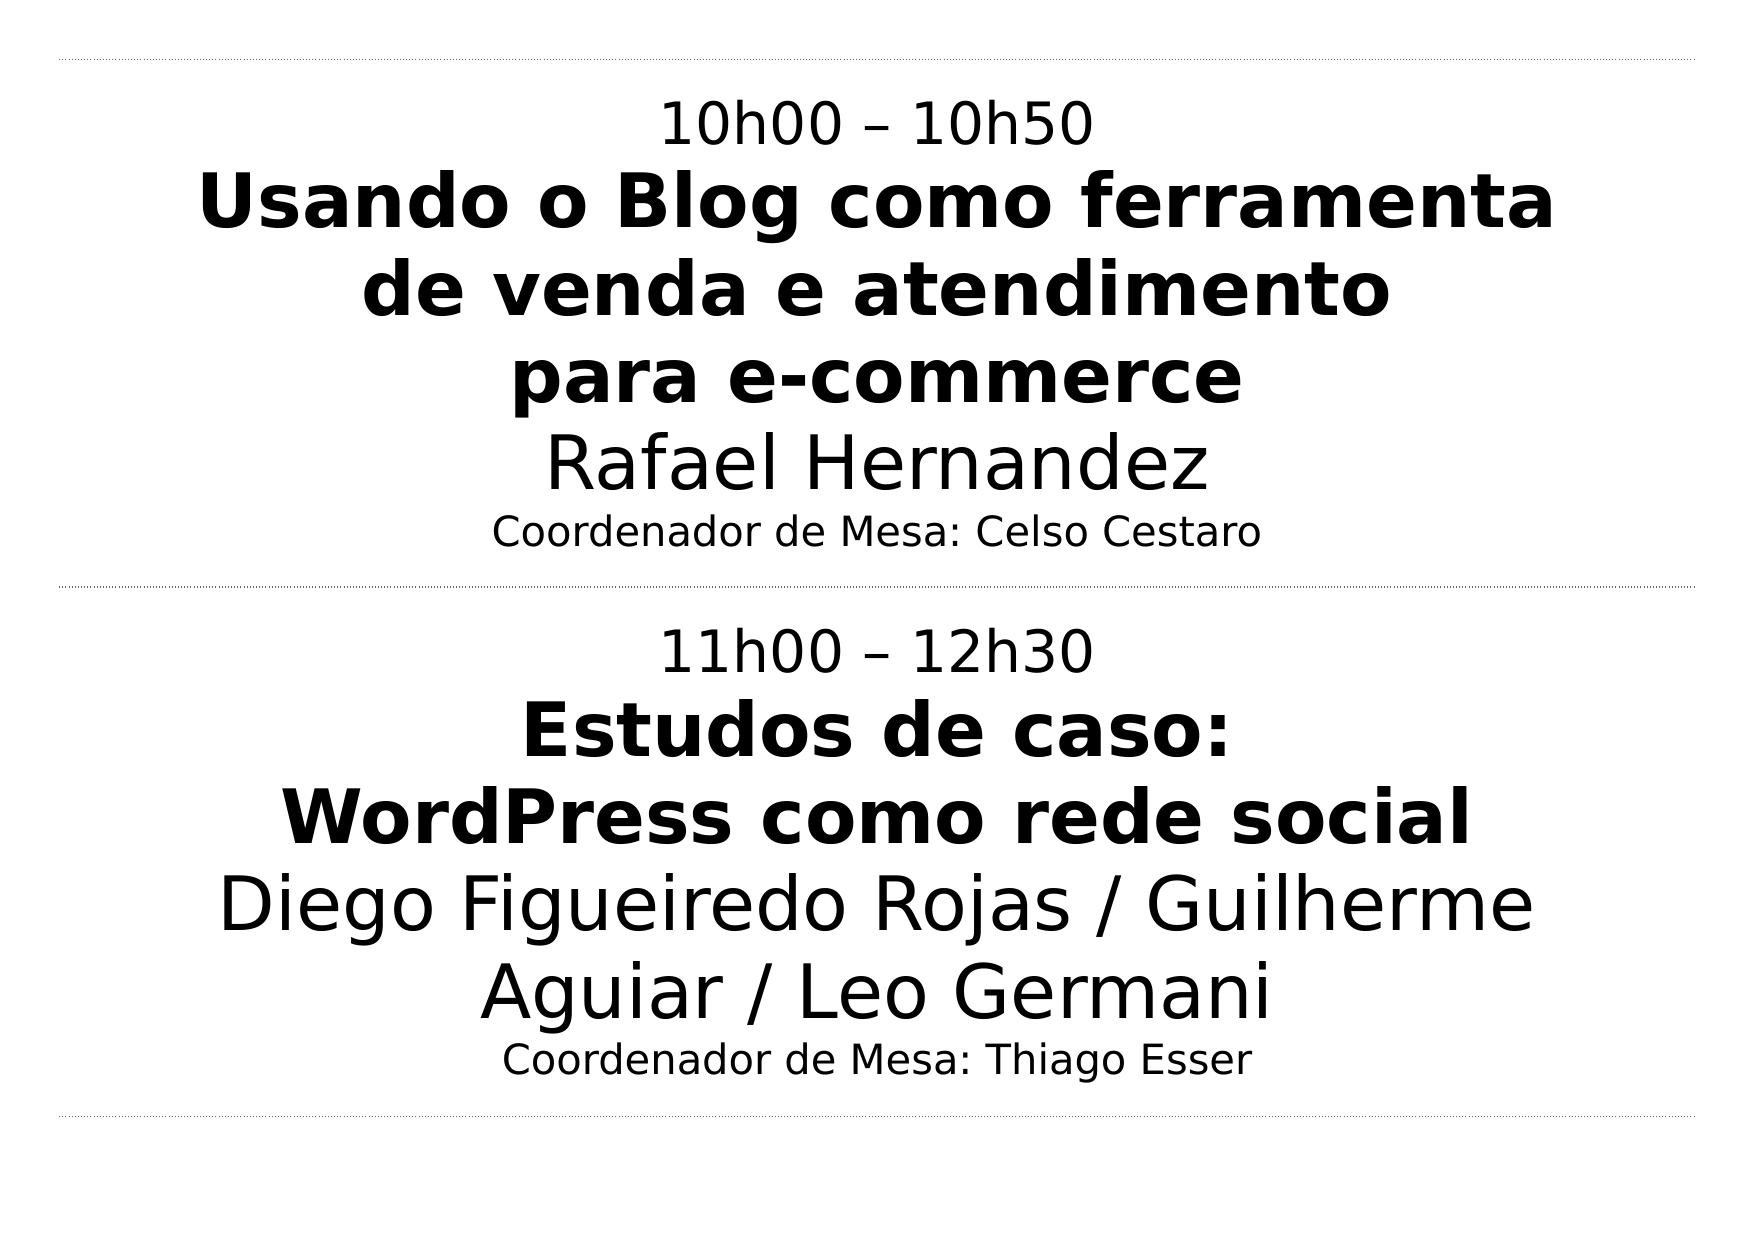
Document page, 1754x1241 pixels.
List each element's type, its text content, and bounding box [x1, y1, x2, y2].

table_cell 10h00 – 10h50 Usando o Blog como ferramenta de venda e atendimento para e-commerce Rafael Hernandez Coordenador de Mesa: Celso Cestaro [59, 59, 1695, 586]
table_cell 11h00 – 12h30 Estudos de caso: WordPress como rede social Diego Figueiredo Rojas / Guilherme Aguiar / Leo Germani Coordenador de Mesa: Thiago Esser [59, 586, 1695, 1116]
